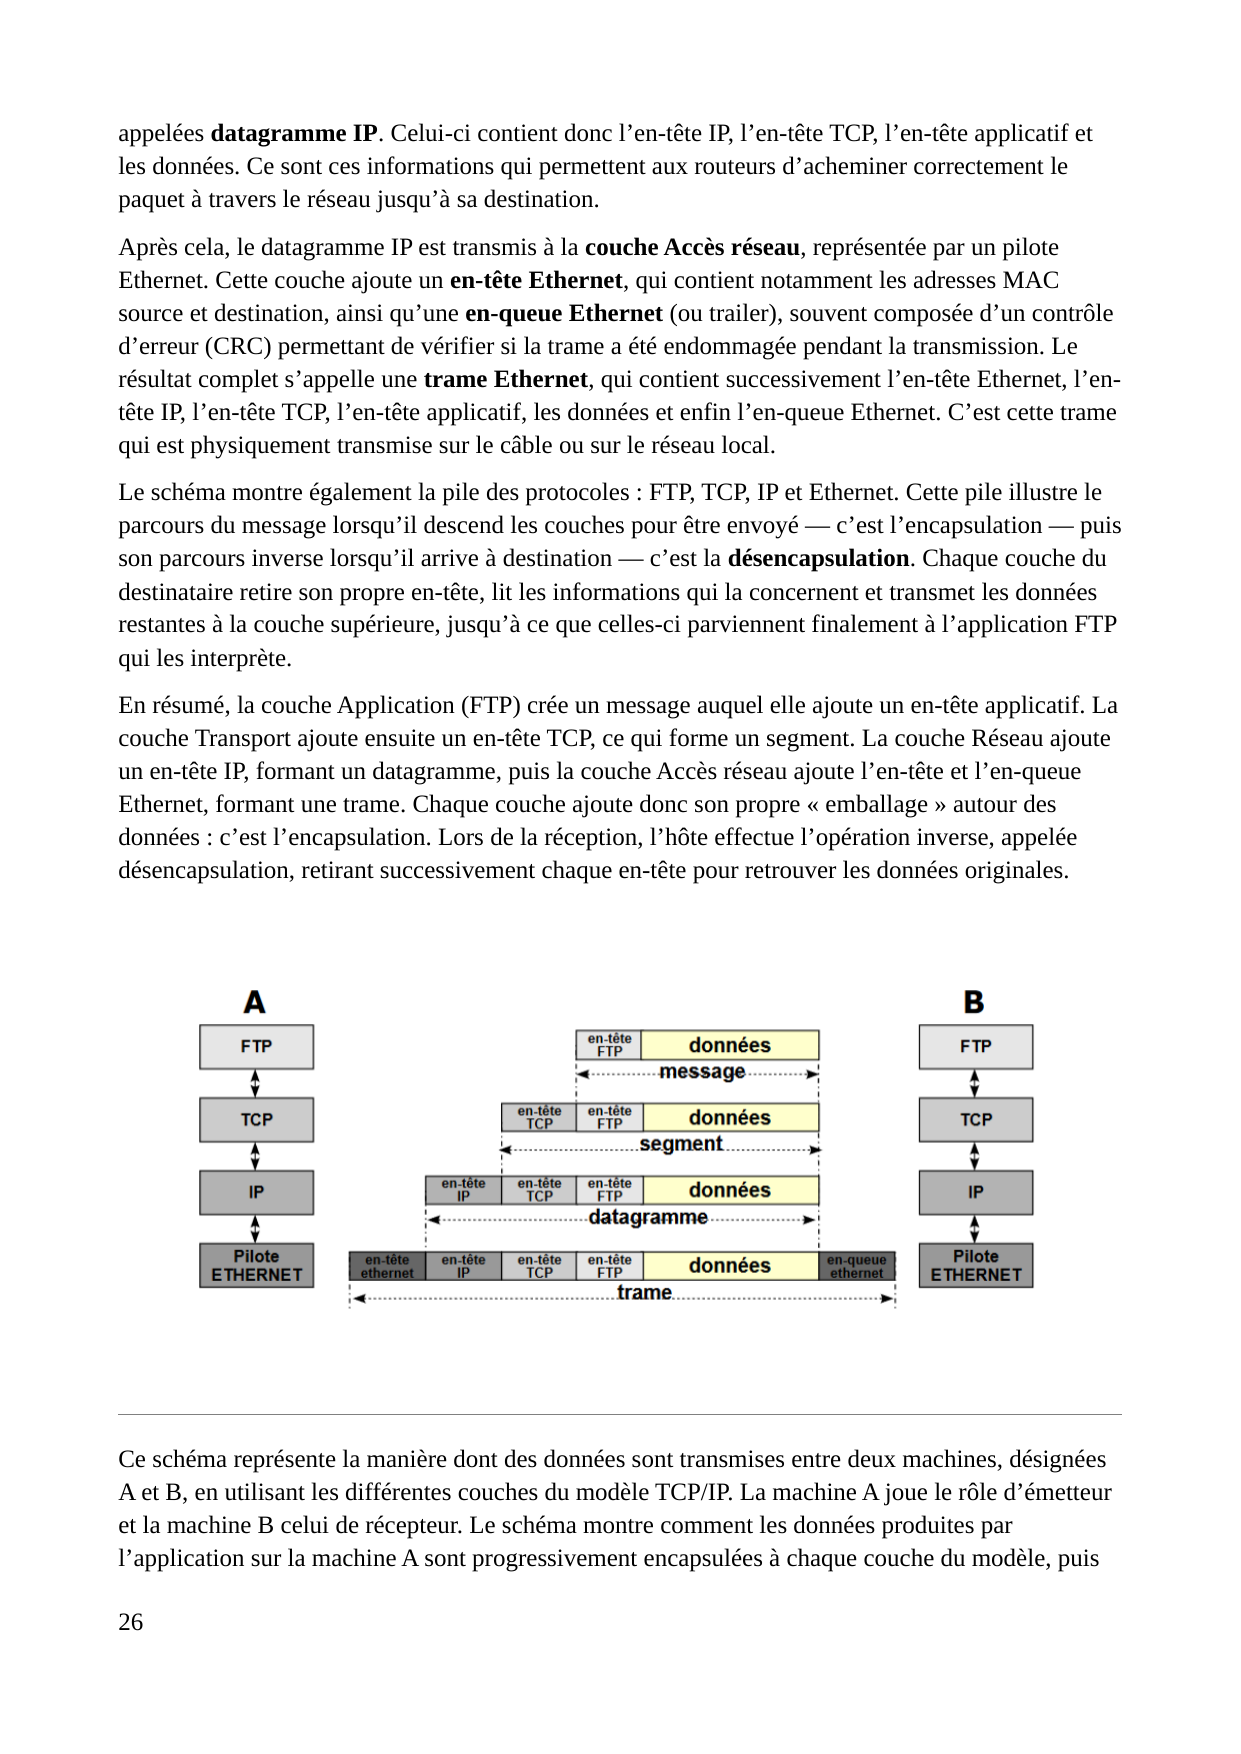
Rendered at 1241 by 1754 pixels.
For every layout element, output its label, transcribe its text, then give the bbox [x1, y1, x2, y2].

text Après cela, le datagramme IP est transmis à la couche Accès réseau, représentée par un pilote Ethernet. Cette couche ajoute un en-tête Ethernet, qui contient notamment les adresses MAC source et destination, ainsi qu’une en-queue Ethernet (ou trailer), souvent composée d’un contrôle d’erreur (CRC) permettant de vérifier si la trame a été endommagée pendant la transmission. Le résultat complet s’appelle une trame Ethernet, qui contient successivement l’en-tête Ethernet, l’en-tête IP, l’en-tête TCP, l’en-tête applicatif, les données et enfin l’en-queue Ethernet. C’est cette trame qui est physiquement transmise sur le câble ou sur le réseau local. [118, 232, 1122, 459]
text En résumé, la couche Application (FTP) crée un message auquel elle ajoute un en-tête applicatif. La couche Transport ajoute ensuite un en-tête TCP, ce qui forme un segment. La couche Réseau ajoute un en-tête IP, formant un datagramme, puis la couche Accès réseau ajoute l’en-tête et l’en-queue Ethernet, formant une trame. Chaque couche ajoute donc son propre « emballage » autour des données : c’est l’encapsulation. Lors de la réception, l’hôte effectue l’opération inverse, appelée désencapsulation, retirant successivement chaque en-tête pour retrouver les données originales. [118, 690, 1122, 884]
text Le schéma montre également la pile des protocoles : FTP, TCP, IP et Ethernet. Cette pile illustre le parcours du message lorsqu’il descend les couches pour être envoyé — c’est l’encapsulation — puis son parcours inverse lorsqu’il arrive à destination — c’est la désencapsulation. Chaque couche du destinataire retire son propre en-tête, lit les informations qui la concernent et transmet les données restantes à la couche supérieure, jusqu’à ce que celles-ci parviennent finalement à l’application FTP qui les interprète. [118, 477, 1122, 671]
text appelées datagramme IP. Celui-ci contient donc l’en-tête IP, l’en-tête TCP, l’en-tête applicatif et les données. Ce sont ces informations qui permettent aux routeurs d’acheminer correctement le paquet à travers le réseau jusqu’à sa destination. [118, 118, 1122, 213]
text Ce schéma représente la manière dont des données sont transmises entre deux machines, désignées A et B, en utilisant les différentes couches du modèle TCP/IP. La machine A joue le rôle d’émetteur et la machine B celui de récepteur. Le schéma montre comment les données produites par l’application sur la machine A sont progressivement encapsulées à chaque couche du modèle, puis [118, 1444, 1122, 1571]
picture [118, 950, 1123, 1348]
